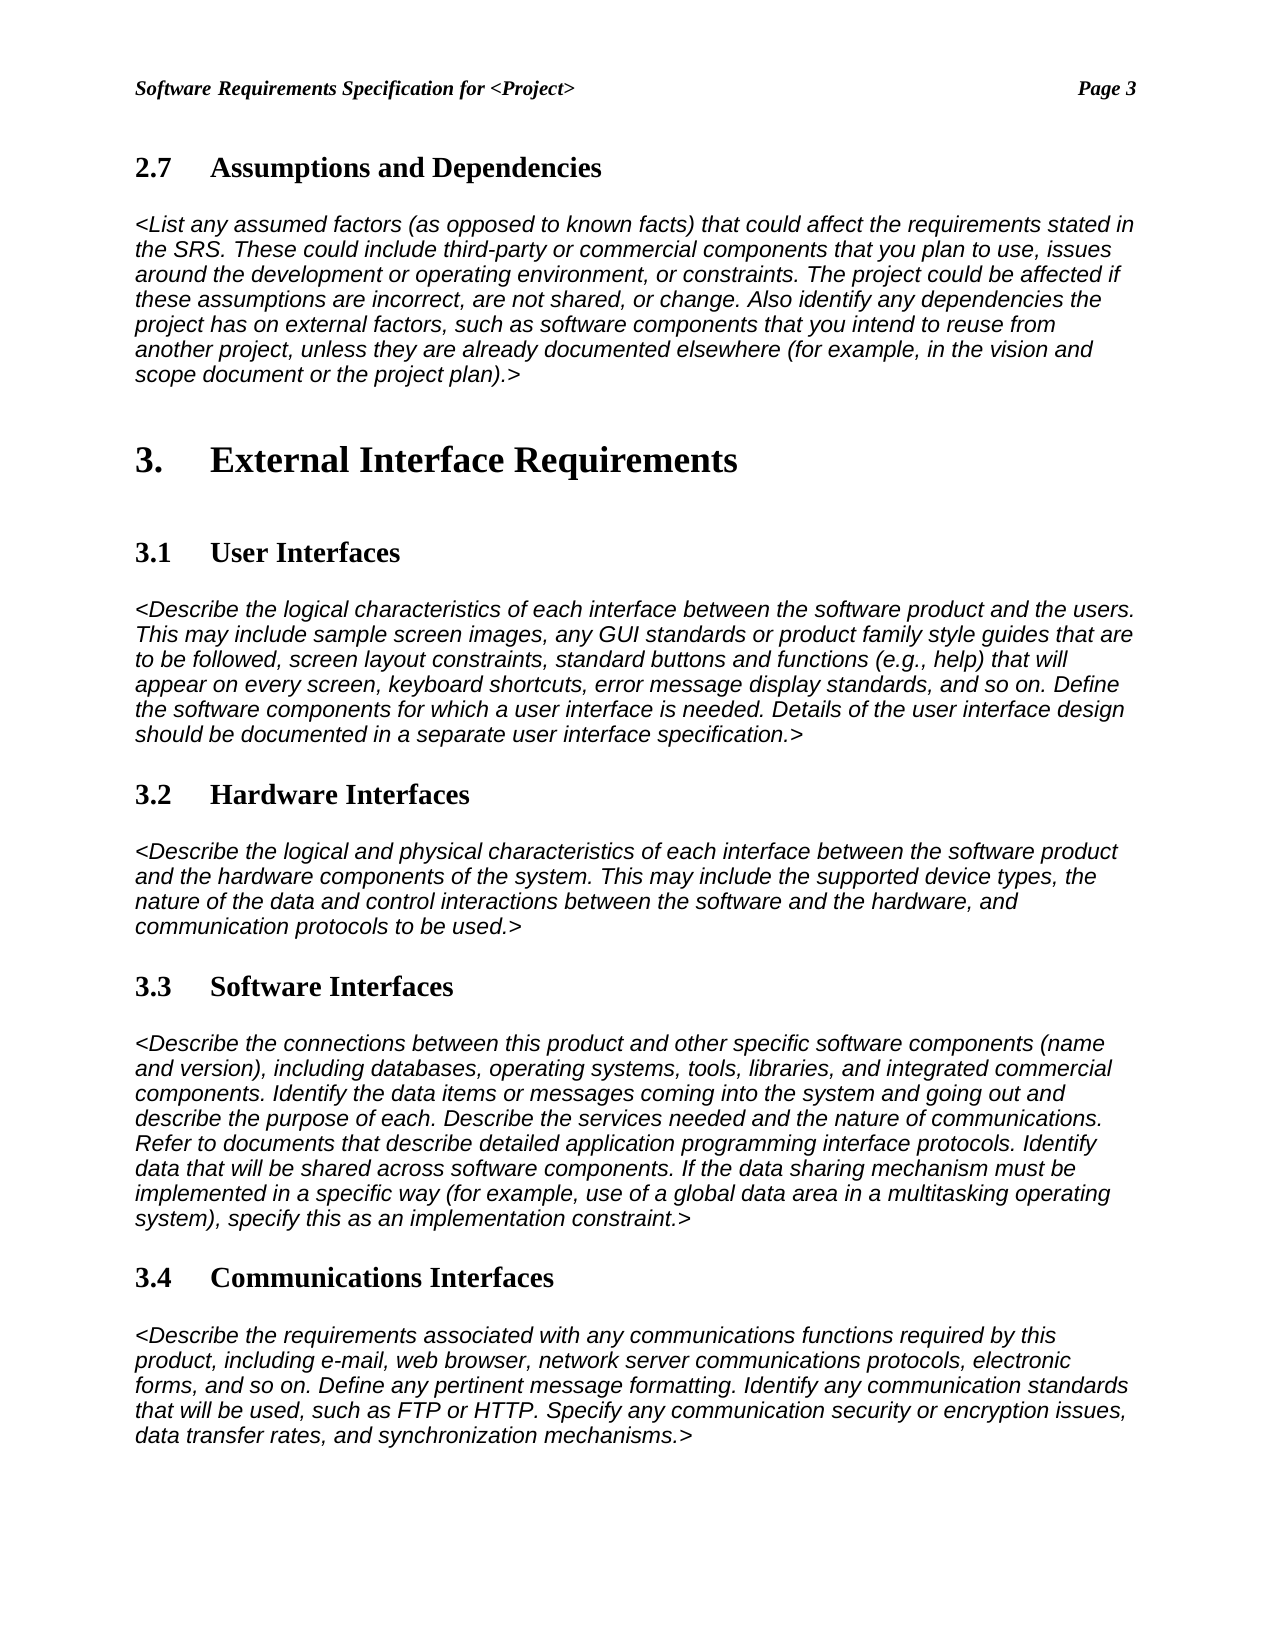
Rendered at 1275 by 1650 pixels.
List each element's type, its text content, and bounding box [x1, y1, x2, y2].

text <List any assumed factors (as opposed to known facts) that could affect the requirements stated in the SRS. These could include third-party or commercial components that you plan to use, issues around the development or operating environment, or constraints. The project could be affected if these assumptions are incorrect, are not shared, or change. Also identify any dependencies the project has on external factors, such as software components that you intend to reuse from another project, unless they are already documented elsewhere (for example, in the vision and scope document or the project plan).> [135, 213, 1140, 388]
text <Describe the logical and physical characteristics of each interface between the software product and the hardware components of the system. This may include the supported device types, the nature of the data and control interactions between the software and the hardware, and communication protocols to be used.> [135, 839, 1140, 939]
subtitle Communications Interfaces [135, 1261, 1140, 1294]
subtitle Software Interfaces [135, 969, 1140, 1002]
subtitle External Interface Requirements [135, 438, 1140, 481]
subtitle User Interfaces [135, 535, 1140, 568]
text <Describe the connections between this product and other specific software components (name and version), including databases, operating systems, tools, libraries, and integrated commercial components. Identify the data items or messages coming into the system and going out and describe the purpose of each. Describe the services needed and the nature of communications. Refer to documents that describe detailed application programming interface protocols. Identify data that will be shared across software components. If the data sharing mechanism must be implemented in a specific way (for example, use of a global data area in a multitasking operating system), specify this as an implementation constraint.> [135, 1031, 1140, 1231]
text <Describe the requirements associated with any communications functions required by this product, including e-mail, web browser, network server communications protocols, electronic forms, and so on. Define any pertinent message formatting. Identify any communication standards that will be used, such as FTP or HTTP. Specify any communication security or encryption issues, data transfer rates, and synchronization mechanisms.> [135, 1323, 1140, 1448]
text <Describe the logical characteristics of each interface between the software product and the users. This may include sample screen images, any GUI standards or product family style guides that are to be followed, screen layout constraints, standard buttons and functions (e.g., help) that will appear on every screen, keyboard shortcuts, error message display standards, and so on. Define the software components for which a user interface is needed. Details of the user interface design should be documented in a separate user interface specification.> [135, 598, 1140, 748]
subtitle Assumptions and Dependencies [135, 150, 1140, 183]
subtitle Hardware Interfaces [135, 777, 1140, 810]
